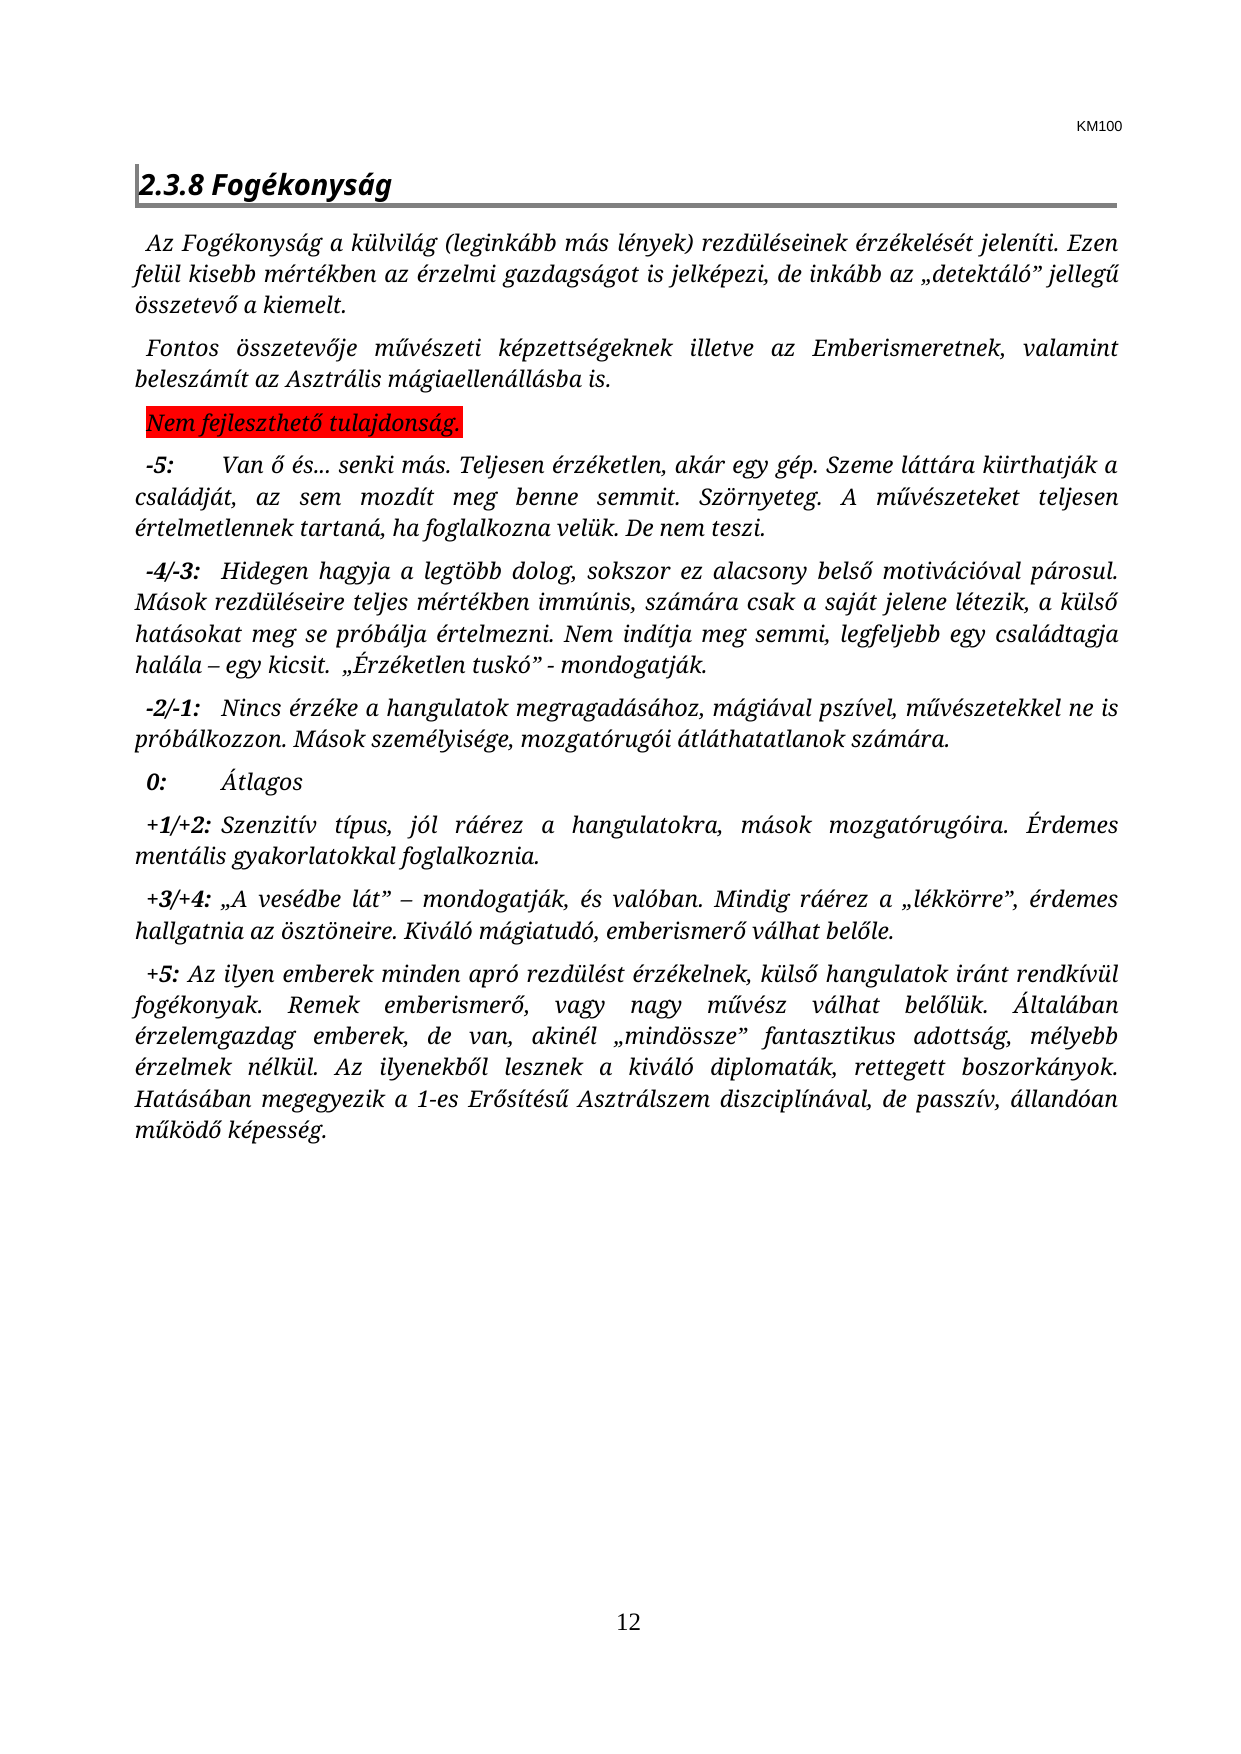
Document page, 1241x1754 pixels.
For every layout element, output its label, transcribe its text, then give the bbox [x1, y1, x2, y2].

subtitle Fogékonyság [139, 164, 1122, 204]
text +5: Az ilyen emberek minden apró rezdülést érzékelnek, külső hangulatok iránt rendkívül fogékonyak. Remek emberismerő, vagy nagy művész válhat belőlük. Általában érzelemgazdag emberek, de van, akinél „mindössze” fantasztikus adottság, mélyebb érzelmek nélkül. Az ilyenekből lesznek a kiváló diplomaták, rettegett boszorkányok. Hatásában megegyezik a 1-es Erősítésű Asztrálszem diszciplínával, de passzív, állandóan működő képesség. [134, 958, 1122, 1145]
text -4/-3: Hidegen hagyja a legtöbb dolog, sokszor ez alacsony belső motivációval párosul. Mások rezdüléseire teljes mértékben immúnis, számára csak a saját jelene létezik, a külső hatásokat meg se próbálja értelmezni. Nem indítja meg semmi, legfeljebb egy családtagja halála – egy kicsit. „Érzéketlen tuskó” - mondogatják. [134, 555, 1122, 680]
text -2/-1: Nincs érzéke a hangulatok megragadásához, mágiával pszível, művészetekkel ne is próbálkozzon. Mások személyisége, mozgatórugói átláthatatlanok számára. [134, 692, 1122, 754]
text Az Fogékonyság a külvilág (leginkább más lények) rezdüléseinek érzékelését jeleníti. Ezen felül kisebb mértékben az érzelmi gazdagságot is jelképezi, de inkább az „detektáló” jellegű összetevő a kiemelt. [134, 227, 1122, 320]
text Fontos összetevője művészeti képzettségeknek illetve az Emberismeretnek, valamint beleszámít az Asztrális mágiaellenállásba is. [134, 332, 1122, 395]
text Nem fejleszthető tulajdonság. [134, 406, 1122, 438]
text +3/+4: „A vesédbe lát” – mondogatják, és valóban. Mindig ráérez a „lékkörre”, érdemes hallgatnia az ösztöneire. Kiváló mágiatudó, emberismerő válhat belőle. [134, 883, 1122, 946]
text -5: Van ő és... senki más. Teljesen érzéketlen, akár egy gép. Szeme láttára kiirthatják a családját, az sem mozdít meg benne semmit. Szörnyeteg. A művészeteket teljesen értelmetlennek tartaná, ha foglalkozna velük. De nem teszi. [134, 449, 1122, 543]
text 0: Átlagos [134, 766, 1122, 797]
text +1/+2: Szenzitív típus, jól ráérez a hangulatokra, mások mozgatórugóira. Érdemes mentális gyakorlatokkal foglalkoznia. [134, 809, 1122, 872]
